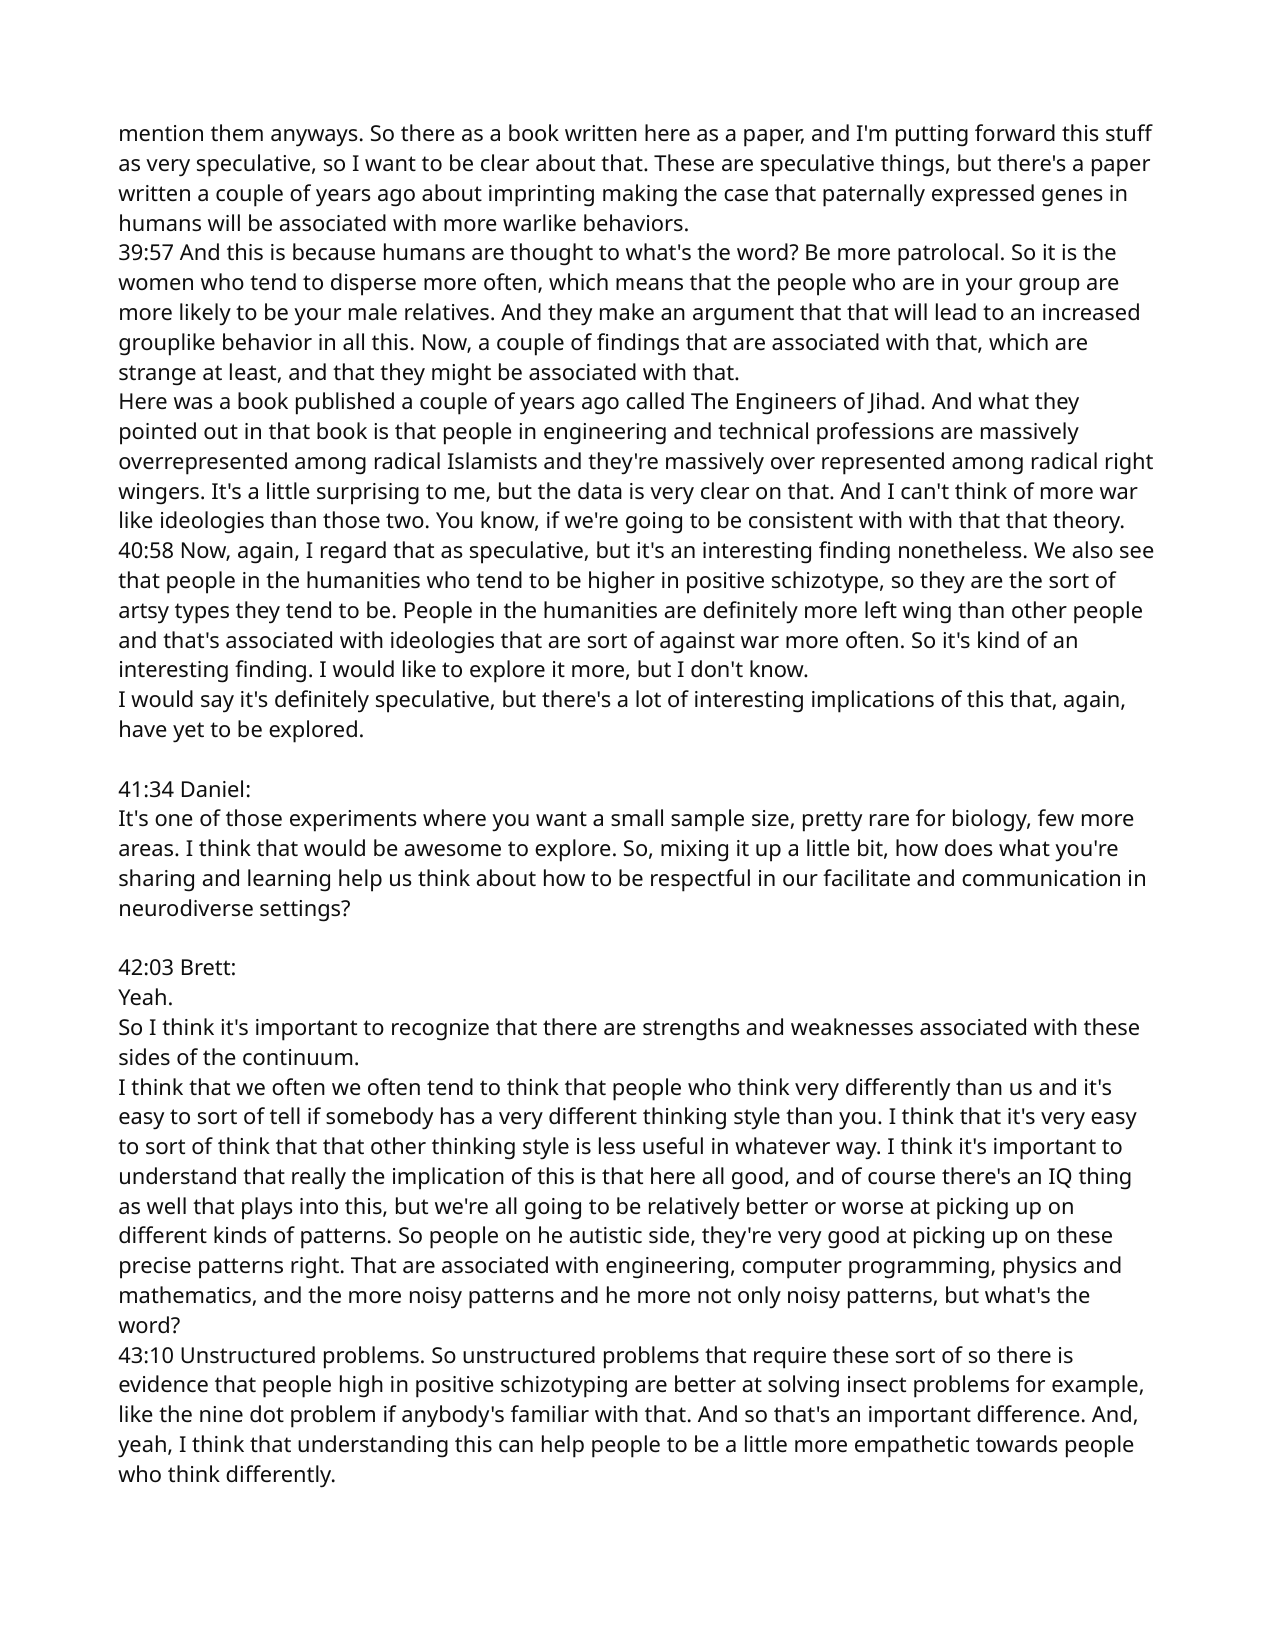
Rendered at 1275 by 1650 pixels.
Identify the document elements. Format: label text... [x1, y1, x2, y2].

text So I think it's important to recognize that there are strengths and weaknesses associated with these sides of the continuum. [118, 1012, 1157, 1071]
text 42:03 Brett: [118, 952, 1157, 982]
text I think that we often we often tend to think that people who think very differently than us and it's easy to sort of tell if somebody has a very different thinking style than you. I think that it's very easy to sort of think that that other thinking style is less useful in whatever way. I think it's important to understand that really the implication of this is that here all good, and of course there's an IQ thing as well that plays into this, but we're all going to be relatively better or worse at picking up on different kinds of patterns. So people on he autistic side, they're very good at picking up on these precise patterns right. That are associated with engineering, computer programming, physics and mathematics, and the more noisy patterns and he more not only noisy patterns, but what's the word? [118, 1071, 1157, 1339]
text 43:10 Unstructured problems. So unstructured problems that require these sort of so there is evidence that people high in positive schizotyping are better at solving insect problems for example, like the nine dot problem if anybody's familiar with that. And so that's an important difference. And, yeah, I think that understanding this can help people to be a little more empathetic towards people who think differently. [118, 1339, 1157, 1488]
text mention them anyways. So there as a book written here as a paper, and I'm putting forward this stuff as very speculative, so I want to be clear about that. These are speculative things, but there's a paper written a couple of years ago about imprinting making the case that paternally expressed genes in humans will be associated with more warlike behaviors. [118, 118, 1157, 237]
text 40:58 Now, again, I regard that as speculative, but it's an interesting finding nonetheless. We also see that people in the humanities who tend to be higher in positive schizotype, so they are the sort of artsy types they tend to be. People in the humanities are definitely more left wing than other people and that's associated with ideologies that are sort of against war more often. So it's kind of an interesting finding. I would like to explore it more, but I don't know. [118, 535, 1157, 684]
text It's one of those experiments where you want a small sample size, pretty rare for biology, few more areas. I think that would be awesome to explore. So, mixing it up a little bit, how does what you're sharing and learning help us think about how to be respectful in our facilitate and communication in neurodiverse settings? [118, 803, 1157, 922]
text 41:34 Daniel: [118, 773, 1157, 803]
text Yeah. [118, 982, 1157, 1012]
text I would say it's definitely speculative, but there's a lot of interesting implications of this that, again, have yet to be explored. [118, 684, 1157, 744]
text Here was a book published a couple of years ago called The Engineers of Jihad. And what they pointed out in that book is that people in engineering and technical professions are massively overrepresented among radical Islamists and they're massively over represented among radical right wingers. It's a little surprising to me, but the data is very clear on that. And I can't think of more war like ideologies than those two. You know, if we're going to be consistent with with that that theory. [118, 386, 1157, 535]
text 39:57 And this is because humans are thought to what's the word? Be more patrolocal. So it is the women who tend to disperse more often, which means that the people who are in your group are more likely to be your male relatives. And they make an argument that that will lead to an increased grouplike behavior in all this. Now, a couple of findings that are associated with that, which are strange at least, and that they might be associated with that. [118, 237, 1157, 386]
